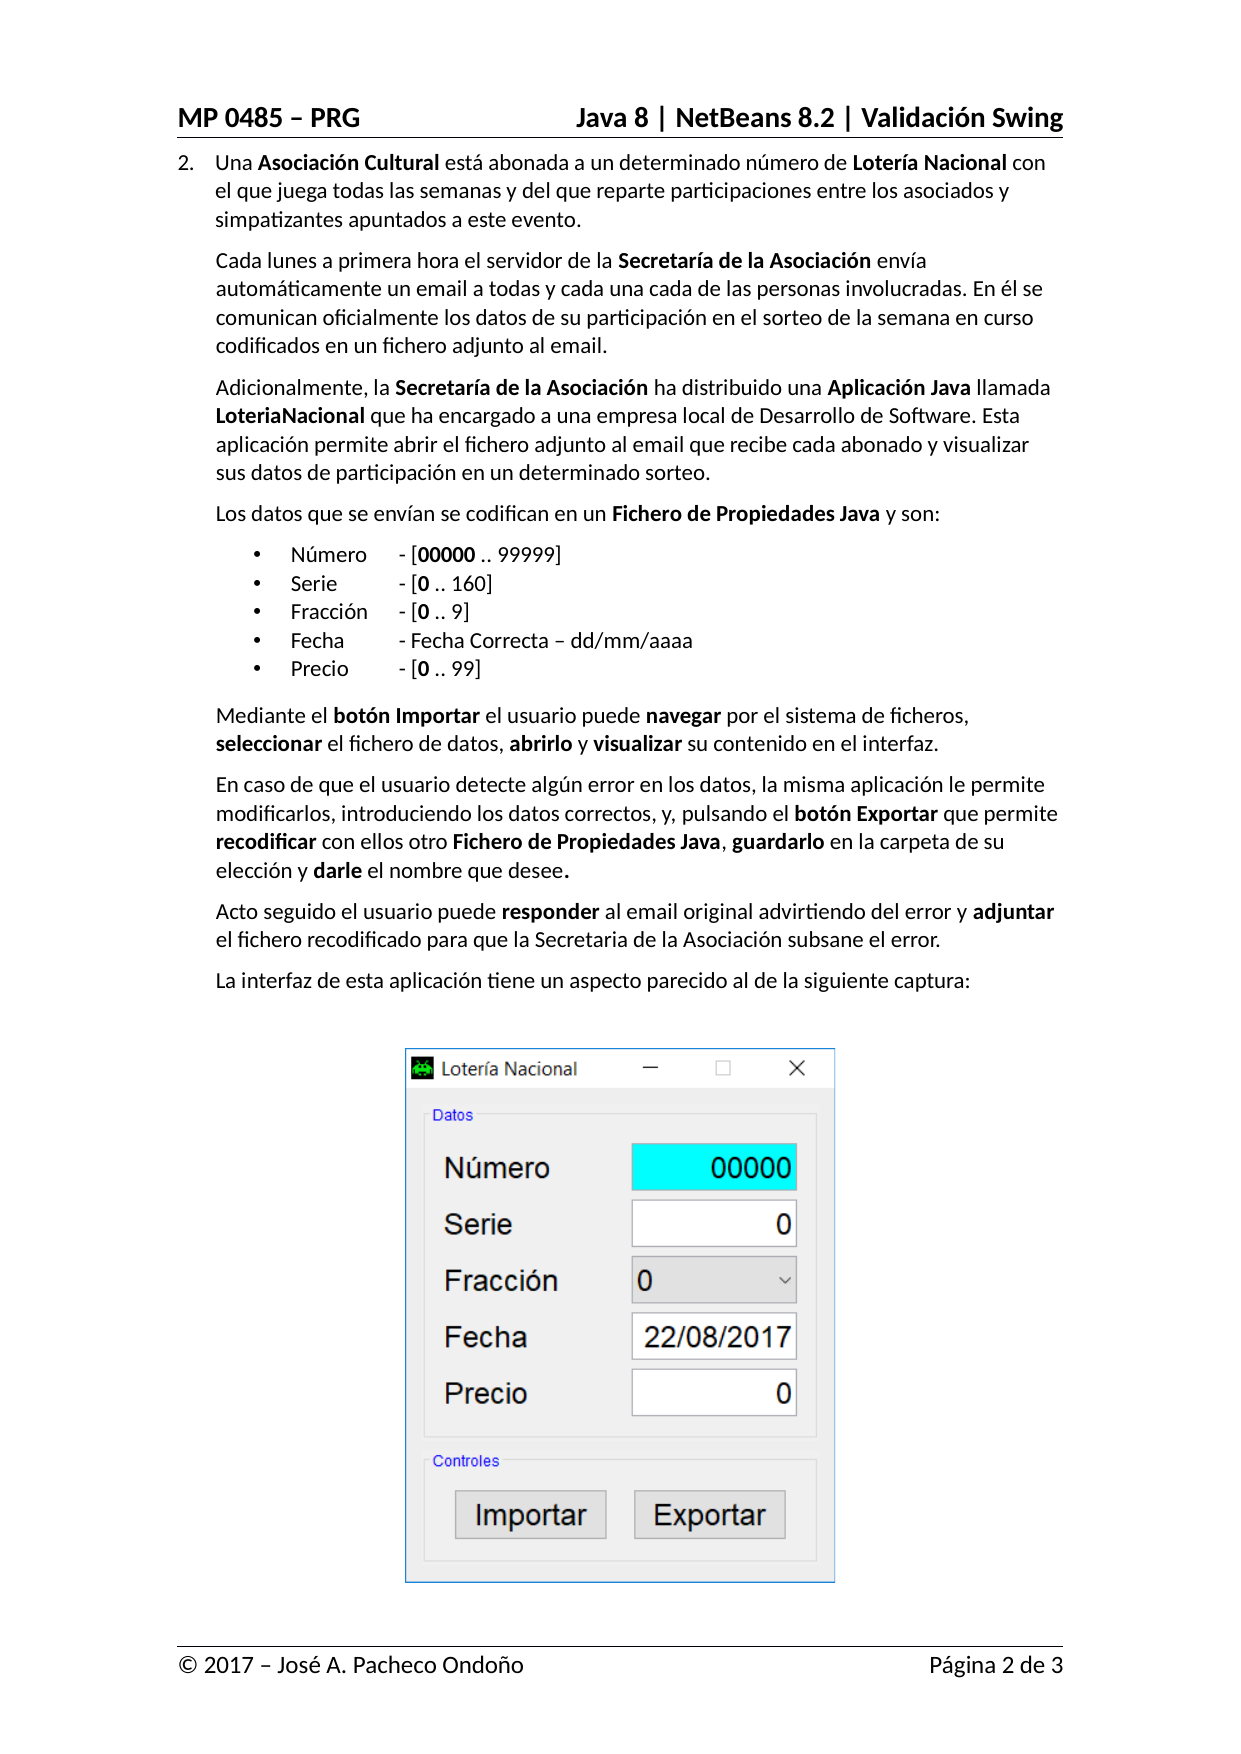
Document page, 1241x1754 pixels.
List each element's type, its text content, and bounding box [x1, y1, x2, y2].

list Fracción - [0 .. 9] [253, 597, 1063, 626]
text Acto seguido el usuario puede responder al email original advirtiendo del error y adjuntar el fichero recodificado para que la Secretaria de la Asociación subsane el error. [216, 897, 1063, 954]
list Precio - [0 .. 99] [253, 654, 1063, 683]
picture [405, 1048, 836, 1583]
list Número - [00000 .. 99999] [253, 540, 1063, 569]
text En caso de que el usuario detecte algún error en los datos, la misma aplicación le permite modificarlos, introduciendo los datos correctos, y, pulsando el botón Exportar que permite recodificar con ellos otro Fichero de Propiedades Java, guardarlo en la carpeta de su elección y darle el nombre que desee. [216, 770, 1063, 884]
text Adicionalmente, la Secretaría de la Asociación ha distribuido una Aplicación Java llamada LoteriaNacional que ha encargado a una empresa local de Desarrollo de Software. Esta aplicación permite abrir el fichero adjunto al email que recibe cada abonado y visualizar sus datos de participación en un determinado sorteo. [216, 372, 1063, 487]
list Fecha - Fecha Correcta – dd/mm/aaaa [253, 626, 1063, 654]
list Serie - [0 .. 160] [253, 569, 1063, 597]
list Una Asociación Cultural está abonada a un determinado número de Lotería Nacional con el que juega todas las semanas y del que reparte participaciones entre los asociados y simpatizantes apuntados a este evento. [177, 148, 1063, 233]
text Cada lunes a primera hora el servidor de la Secretaría de la Asociación envía automáticamente un email a todas y cada una cada de las personas involucradas. En él se comunican oficialmente los datos de su participación en el sorteo de la semana en curso codificados en un fichero adjunto al email. [216, 246, 1063, 360]
text Mediante el botón Importar el usuario puede navegar por el sistema de ficheros, seleccionar el fichero de datos, abrirlo y visualizar su contenido en el interfaz. [216, 701, 1063, 758]
text Los datos que se envían se codifican en un Fichero de Propiedades Java y son: [216, 499, 1063, 528]
text La interfaz de esta aplicación tiene un aspecto parecido al de la siguiente captura: [216, 966, 1063, 995]
